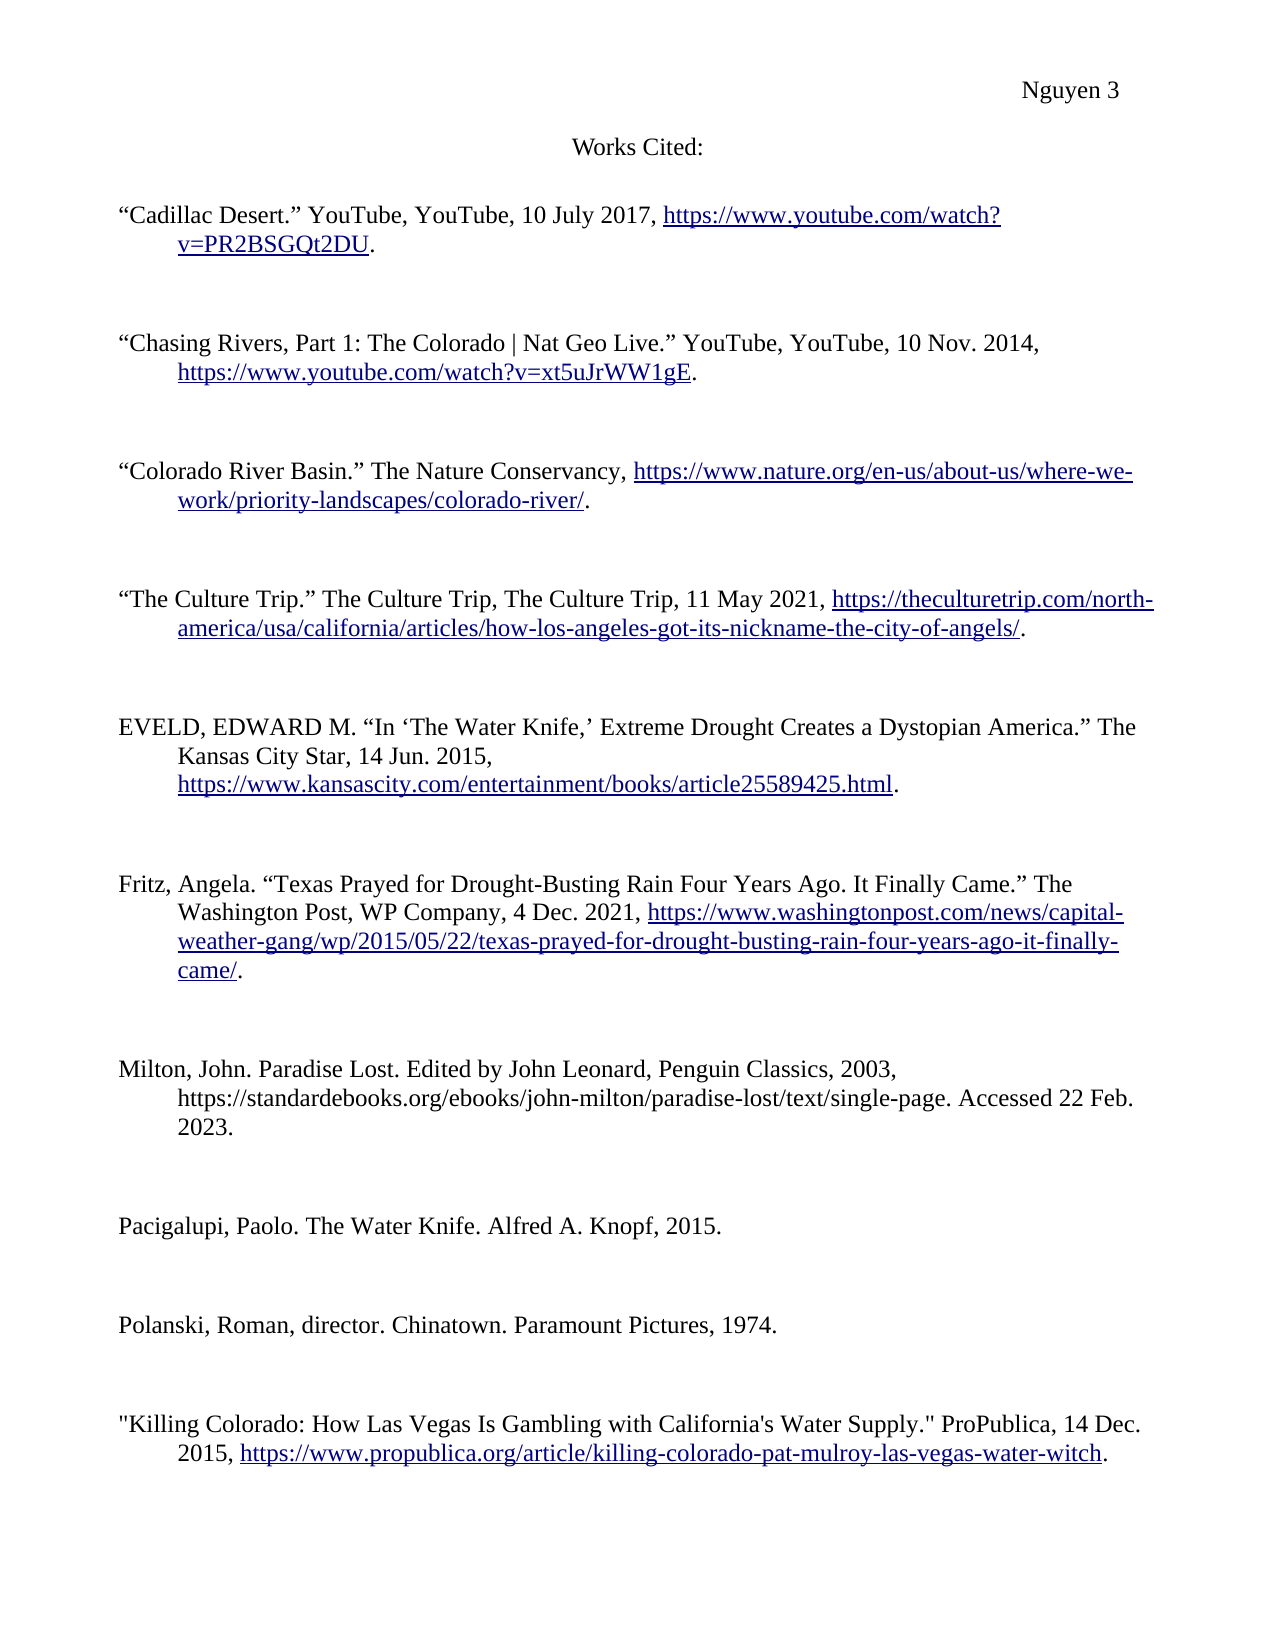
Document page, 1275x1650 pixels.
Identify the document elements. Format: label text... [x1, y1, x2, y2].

text Works Cited: [118, 132, 1157, 161]
text “Chasing Rivers, Part 1: The Colorado | Nat Geo Live.” YouTube, YouTube, 10 Nov. 2014, https://www.youtube.com/watch?v=xt5uJrWW1gE. [118, 328, 1157, 386]
text "Killing Colorado: How Las Vegas Is Gambling with California's Water Supply." ProPublica, 14 Dec. 2015, https://www.propublica.org/article/killing-colorado-pat-mulroy-las-vegas-water-witch. [118, 1409, 1157, 1467]
text “The Culture Trip.” The Culture Trip, The Culture Trip, 11 May 2021, https://theculturetrip.com/north-america/usa/california/articles/how-los-angeles-got-its-nickname-the-city-of-angels/. [118, 584, 1157, 642]
text “Colorado River Basin.” The Nature Conservancy, https://www.nature.org/en-us/about-us/where-we-work/priority-landscapes/colorado-river/. [118, 456, 1157, 514]
text EVELD, EDWARD M. “In ‘The Water Knife,’ Extreme Drought Creates a Dystopian America.” The Kansas City Star, 14 Jun. 2015, https://www.kansascity.com/entertainment/books/article25589425.html. [118, 712, 1157, 798]
text Pacigalupi, Paolo. The Water Knife. Alfred A. Knopf, 2015. [118, 1211, 1157, 1239]
text Fritz, Angela. “Texas Prayed for Drought-Busting Rain Four Years Ago. It Finally Came.” The Washington Post, WP Company, 4 Dec. 2021, https://www.washingtonpost.com/news/capital-weather-gang/wp/2015/05/22/texas-prayed-for-drought-busting-rain-four-years-ago-it-finally-came/. [118, 869, 1157, 984]
text Polanski, Roman, director. Chinatown. Paramount Pictures, 1974. [118, 1310, 1157, 1339]
text Milton, John. Paradise Lost. Edited by John Leonard, Penguin Classics, 2003, https://standardebooks.org/ebooks/john-milton/paradise-lost/text/single-page. Accessed 22 Feb. 2023. [118, 1054, 1157, 1140]
text “Cadillac Desert.” YouTube, YouTube, 10 July 2017, https://www.youtube.com/watch?v=PR2BSGQt2DU. [118, 200, 1157, 258]
